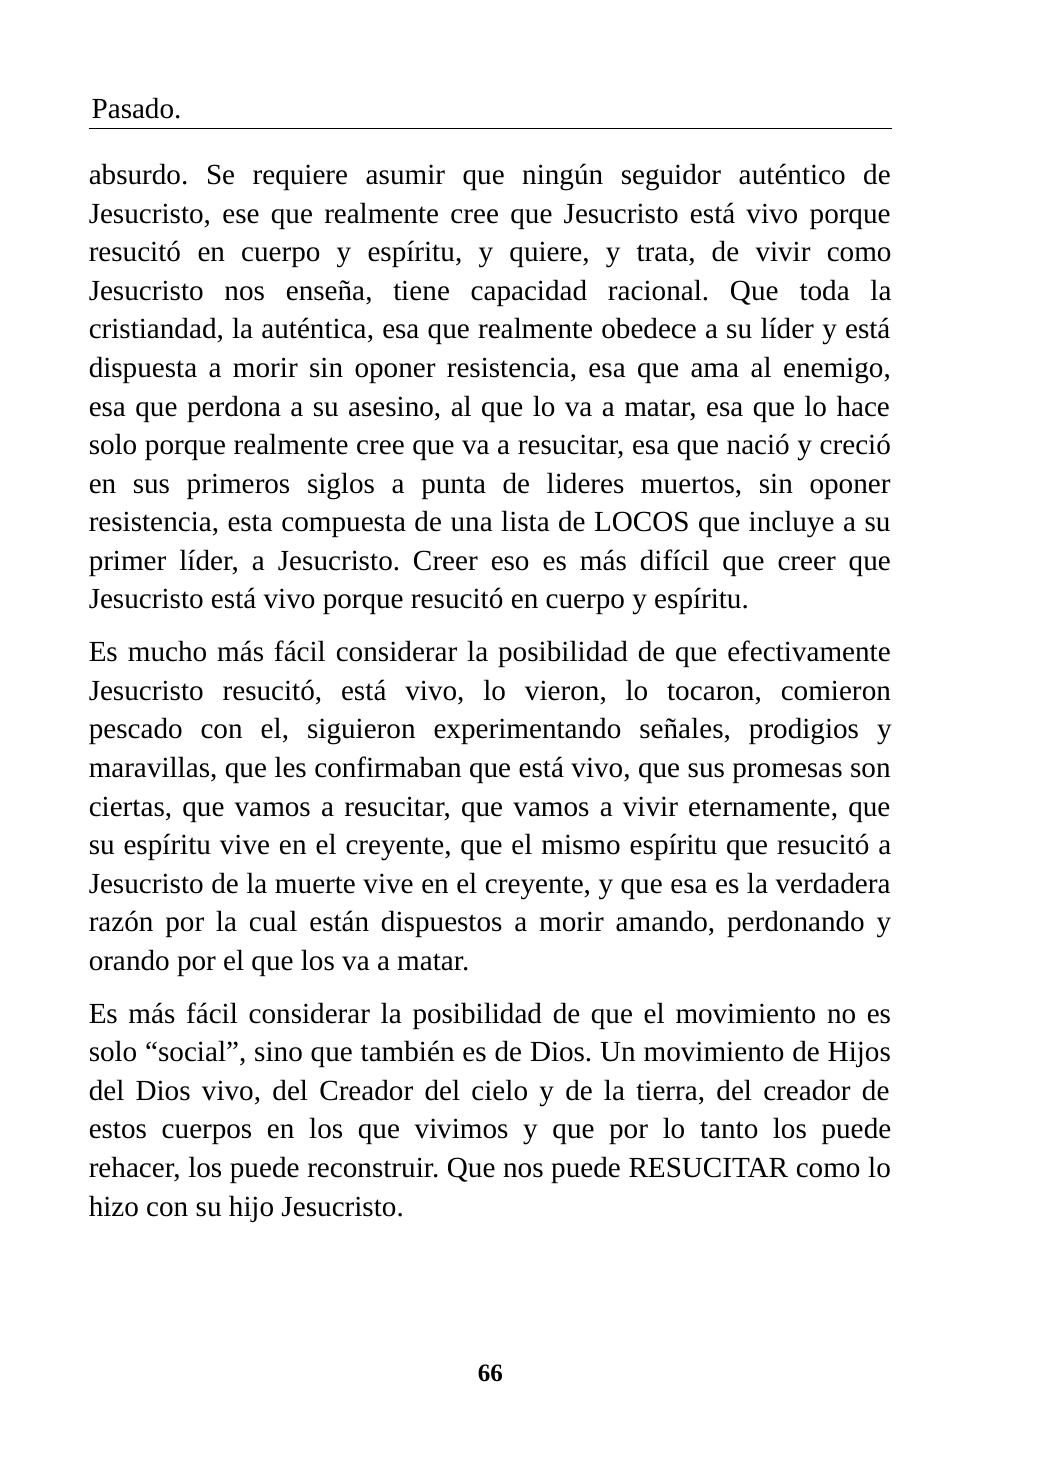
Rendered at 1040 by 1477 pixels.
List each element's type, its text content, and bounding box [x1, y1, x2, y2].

text Es más fácil considerar la posibilidad de que el movimiento no es solo “social”, sino que también es de Dios. Un movimiento de Hijos del Dios vivo, del Creador del cielo y de la tierra, del creador de estos cuerpos en los que vivimos y que por lo tanto los puede rehacer, los puede reconstruir. Que nos puede RESUCITAR como lo hizo con su hijo Jesucristo. [88, 996, 892, 1222]
text Es mucho más fácil considerar la posibilidad de que efectivamente Jesucristo resucitó, está vivo, lo vieron, lo tocaron, comieron pescado con el, siguieron experimentando señales, prodigios y maravillas, que les confirmaban que está vivo, que sus promesas son ciertas, que vamos a resucitar, que vamos a vivir eternamente, que su espíritu vive en el creyente, que el mismo espíritu que resucitó a Jesucristo de la muerte vive en el creyente, y que esa es la verdadera razón por la cual están dispuestos a morir amando, perdonando y orando por el que los va a matar. [88, 634, 892, 976]
text absurdo. Se requiere asumir que ningún seguidor auténtico de Jesucristo, ese que realmente cree que Jesucristo está vivo porque resucitó en cuerpo y espíritu, y quiere, y trata, de vivir como Jesucristo nos enseña, tiene capacidad racional. Que toda la cristiandad, la auténtica, esa que realmente obedece a su líder y está dispuesta a morir sin oponer resistencia, esa que ama al enemigo, esa que perdona a su asesino, al que lo va a matar, esa que lo hace solo porque realmente cree que va a resucitar, esa que nació y creció en sus primeros siglos a punta de lideres muertos, sin oponer resistencia, esta compuesta de una lista de LOCOS que incluye a su primer líder, a Jesucristo. Creer eso es más difícil que creer que Jesucristo está vivo porque resucitó en cuerpo y espíritu. [88, 157, 892, 615]
